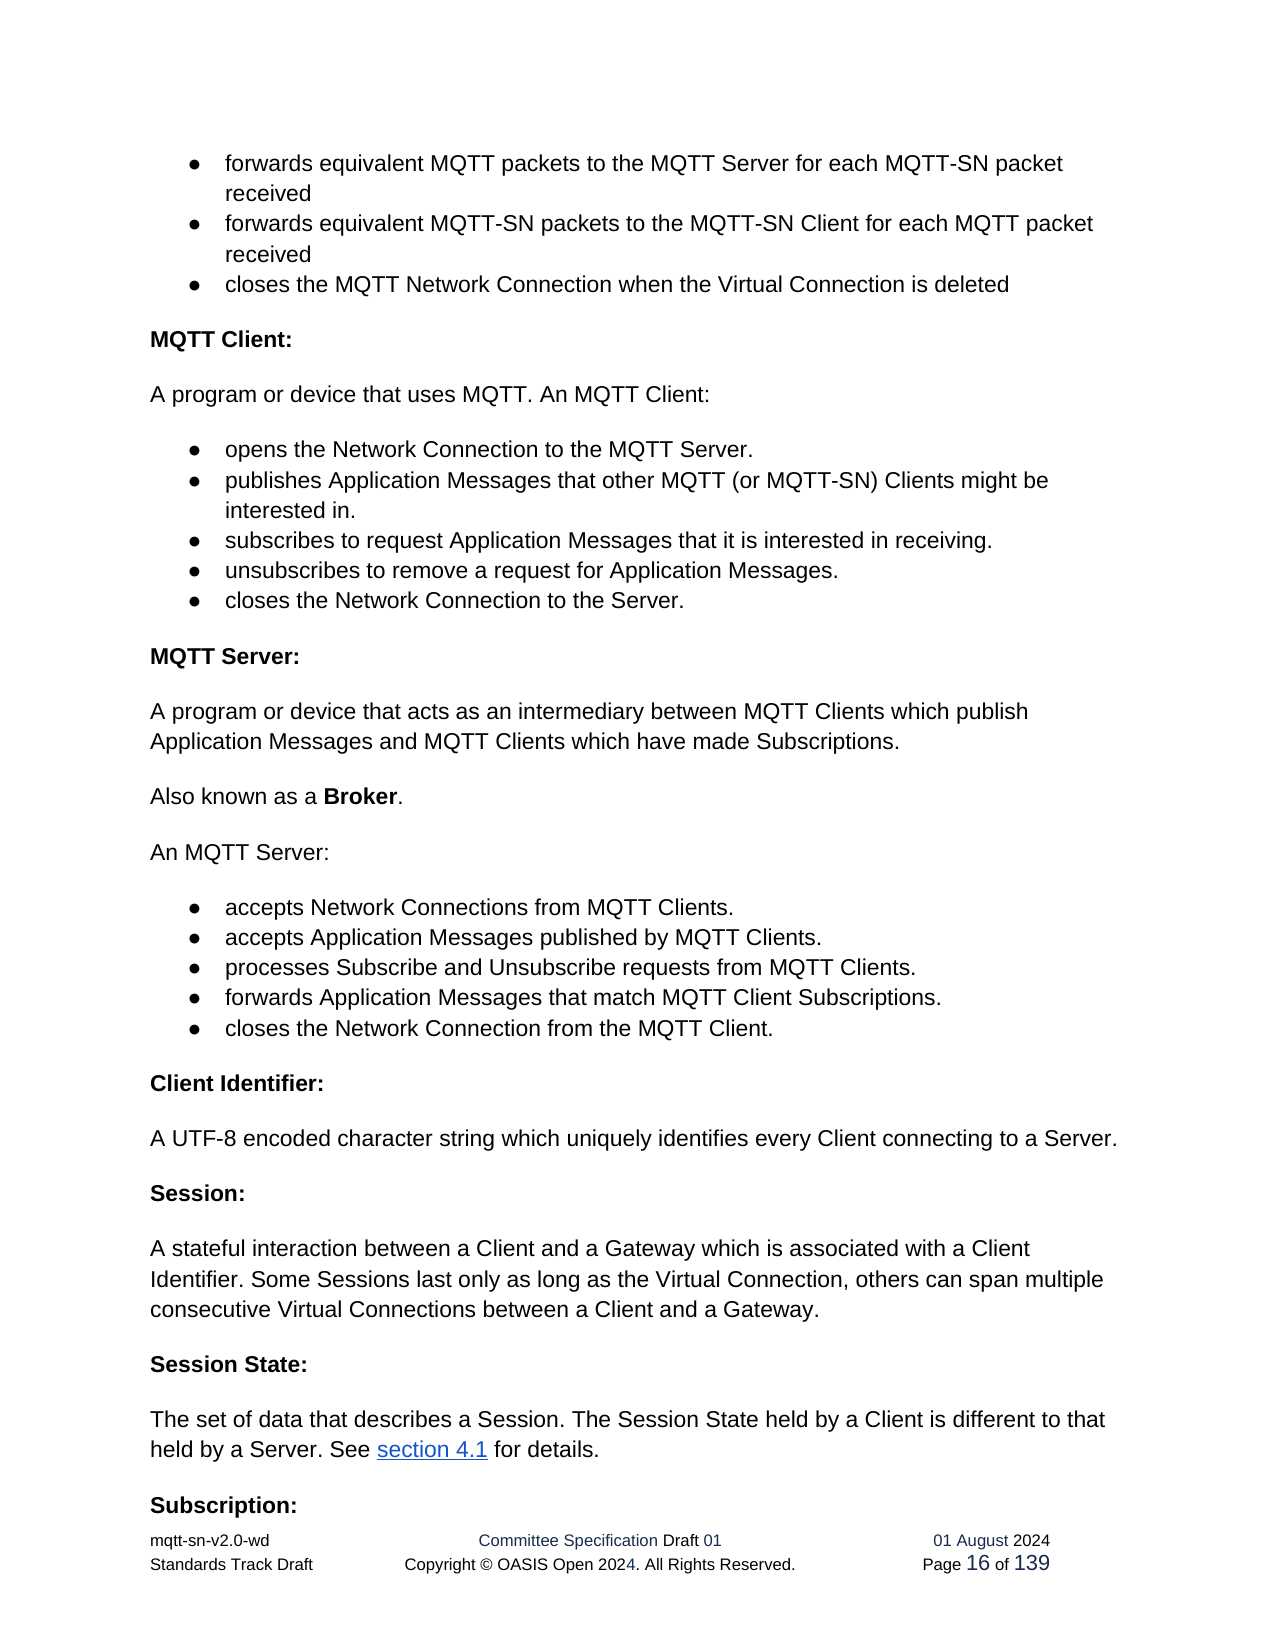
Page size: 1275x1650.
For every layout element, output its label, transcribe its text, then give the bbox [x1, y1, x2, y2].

text The set of data that describes a Session. The Session State held by a Client is different to that held by a Server. See section 4.1 for details. [150, 1406, 1125, 1463]
list closes the MQTT Network Connection when the Virtual Connection is deleted [187, 271, 1125, 297]
text MQTT Client: [150, 326, 1125, 352]
text A program or device that uses MQTT. An MQTT Client: [150, 381, 1125, 408]
text Session: [150, 1180, 1125, 1207]
list forwards equivalent MQTT packets to the MQTT Server for each MQTT-SN packet received [187, 150, 1125, 207]
text An MQTT Server: [150, 838, 1125, 865]
text A program or device that acts as an intermediary between MQTT Clients which publish Application Messages and MQTT Clients which have made Subscriptions. [150, 698, 1125, 754]
list closes the Network Connection from the MQTT Client. [187, 1014, 1125, 1041]
list accepts Application Messages published by MQTT Clients. [187, 924, 1125, 950]
text Also known as a Broker. [150, 783, 1125, 810]
text Client Identifier: [150, 1070, 1125, 1096]
text Session State: [150, 1351, 1125, 1377]
text A UTF-8 encoded character string which uniquely identifies every Client connecting to a Server. [150, 1125, 1125, 1151]
text A stateful interaction between a Client and a Gateway which is associated with a Client Identifier. Some Sessions last only as long as the Virtual Connection, others can span multiple consecutive Virtual Connections between a Client and a Gateway. [150, 1235, 1125, 1322]
list closes the Network Connection to the Server. [187, 587, 1125, 614]
list publishes Application Messages that other MQTT (or MQTT-SN) Clients might be interested in. [187, 467, 1125, 523]
list opens the Network Connection to the MQTT Server. [187, 436, 1125, 463]
list forwards equivalent MQTT-SN packets to the MQTT-SN Client for each MQTT packet received [187, 210, 1125, 267]
list forwards Application Messages that match MQTT Client Subscriptions. [187, 984, 1125, 1011]
text Subscription: [150, 1492, 1125, 1518]
list processes Subscribe and Unsubscribe requests from MQTT Clients. [187, 954, 1125, 981]
text MQTT Server: [150, 643, 1125, 669]
list subscribes to request Application Messages that it is interested in receiving. [187, 527, 1125, 553]
list accepts Network Connections from MQTT Clients. [187, 894, 1125, 920]
list unsubscribes to remove a request for Application Messages. [187, 557, 1125, 584]
